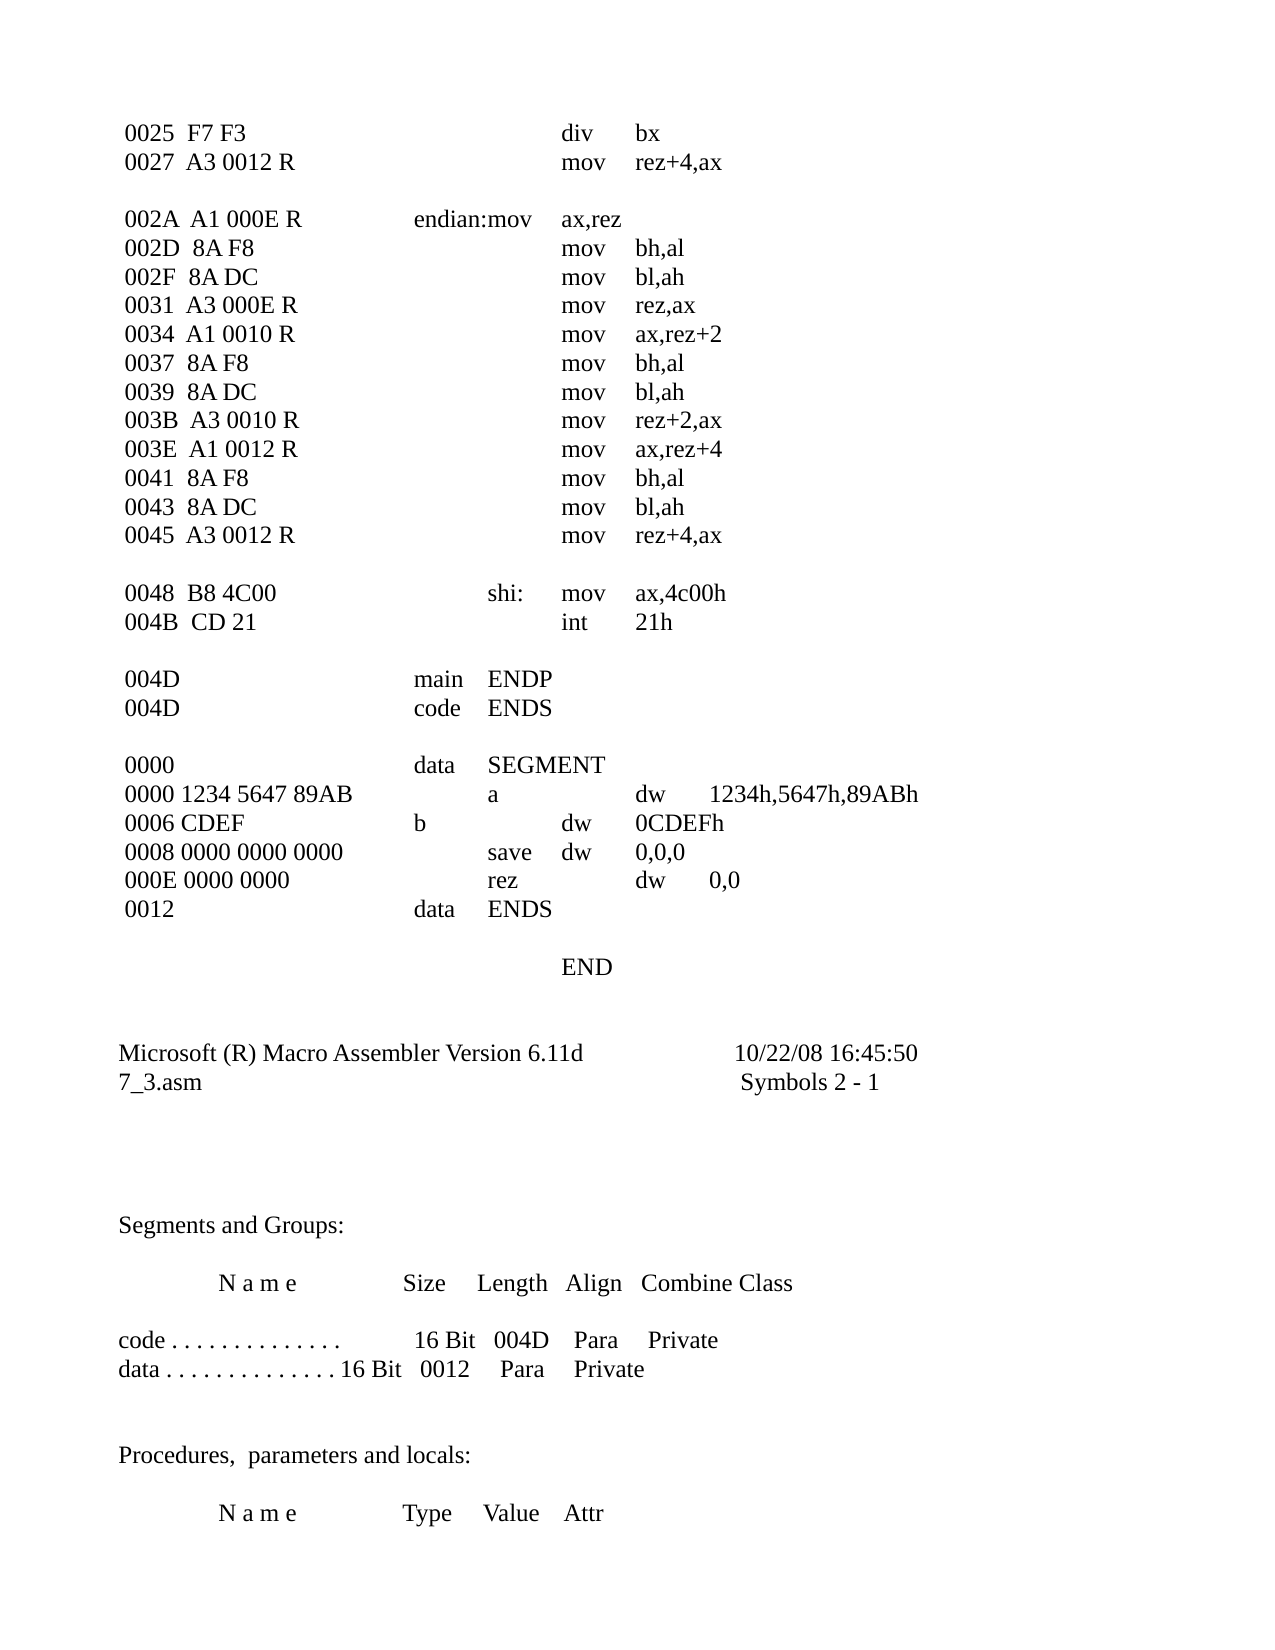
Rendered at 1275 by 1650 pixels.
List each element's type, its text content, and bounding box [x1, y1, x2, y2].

text 004D code ENDS [118, 693, 1157, 722]
text N a m e Size Length Align Combine Class [118, 1268, 1157, 1297]
text END [118, 952, 1157, 981]
text 0037 8A F8 mov bh,al [118, 348, 1157, 377]
text 0041 8A F8 mov bh,al [118, 463, 1157, 492]
text 002F 8A DC mov bl,ah [118, 262, 1157, 291]
text 0025 F7 F3 div bx [118, 118, 1157, 147]
text 003E A1 0012 R mov ax,rez+4 [118, 434, 1157, 463]
text 0008 0000 0000 0000 save dw 0,0,0 [118, 837, 1157, 866]
text 0043 8A DC mov bl,ah [118, 492, 1157, 521]
text 0048 B8 4C00 shi: mov ax,4c00h [118, 578, 1157, 607]
text 002A A1 000E R endian: mov ax,rez [118, 204, 1157, 233]
text 000E 0000 0000 rez dw 0,0 [118, 866, 1157, 894]
text code . . . . . . . . . . . . . . 16 Bit 004D Para Private [118, 1326, 1157, 1354]
text 004B CD 21 int 21h [118, 607, 1157, 636]
text 0039 8A DC mov bl,ah [118, 377, 1157, 406]
text 0000 1234 5647 89AB a dw 1234h,5647h,89ABh [118, 779, 1157, 808]
text 0000 data SEGMENT [118, 751, 1157, 779]
text 002D 8A F8 mov bh,al [118, 233, 1157, 262]
text 7_3.asm Symbols 2 - 1 [118, 1067, 1157, 1096]
text Segments and Groups: [118, 1211, 1157, 1239]
text 0034 A1 0010 R mov ax,rez+2 [118, 319, 1157, 348]
text Microsoft (R) Macro Assembler Version 6.11d 10/22/08 16:45:50 [118, 1038, 1157, 1067]
text Procedures, parameters and locals: [118, 1441, 1157, 1469]
text N a m e Type Value Attr [118, 1498, 1157, 1527]
text 004D main ENDP [118, 664, 1157, 693]
text 0012 data ENDS [118, 894, 1157, 923]
text 0045 A3 0012 R mov rez+4,ax [118, 521, 1157, 549]
text 0031 A3 000E R mov rez,ax [118, 291, 1157, 319]
text data . . . . . . . . . . . . . . 16 Bit 0012 Para Private [118, 1354, 1157, 1383]
text 0027 A3 0012 R mov rez+4,ax [118, 147, 1157, 176]
text 003B A3 0010 R mov rez+2,ax [118, 406, 1157, 434]
text 0006 CDEF b dw 0CDEFh [118, 808, 1157, 837]
